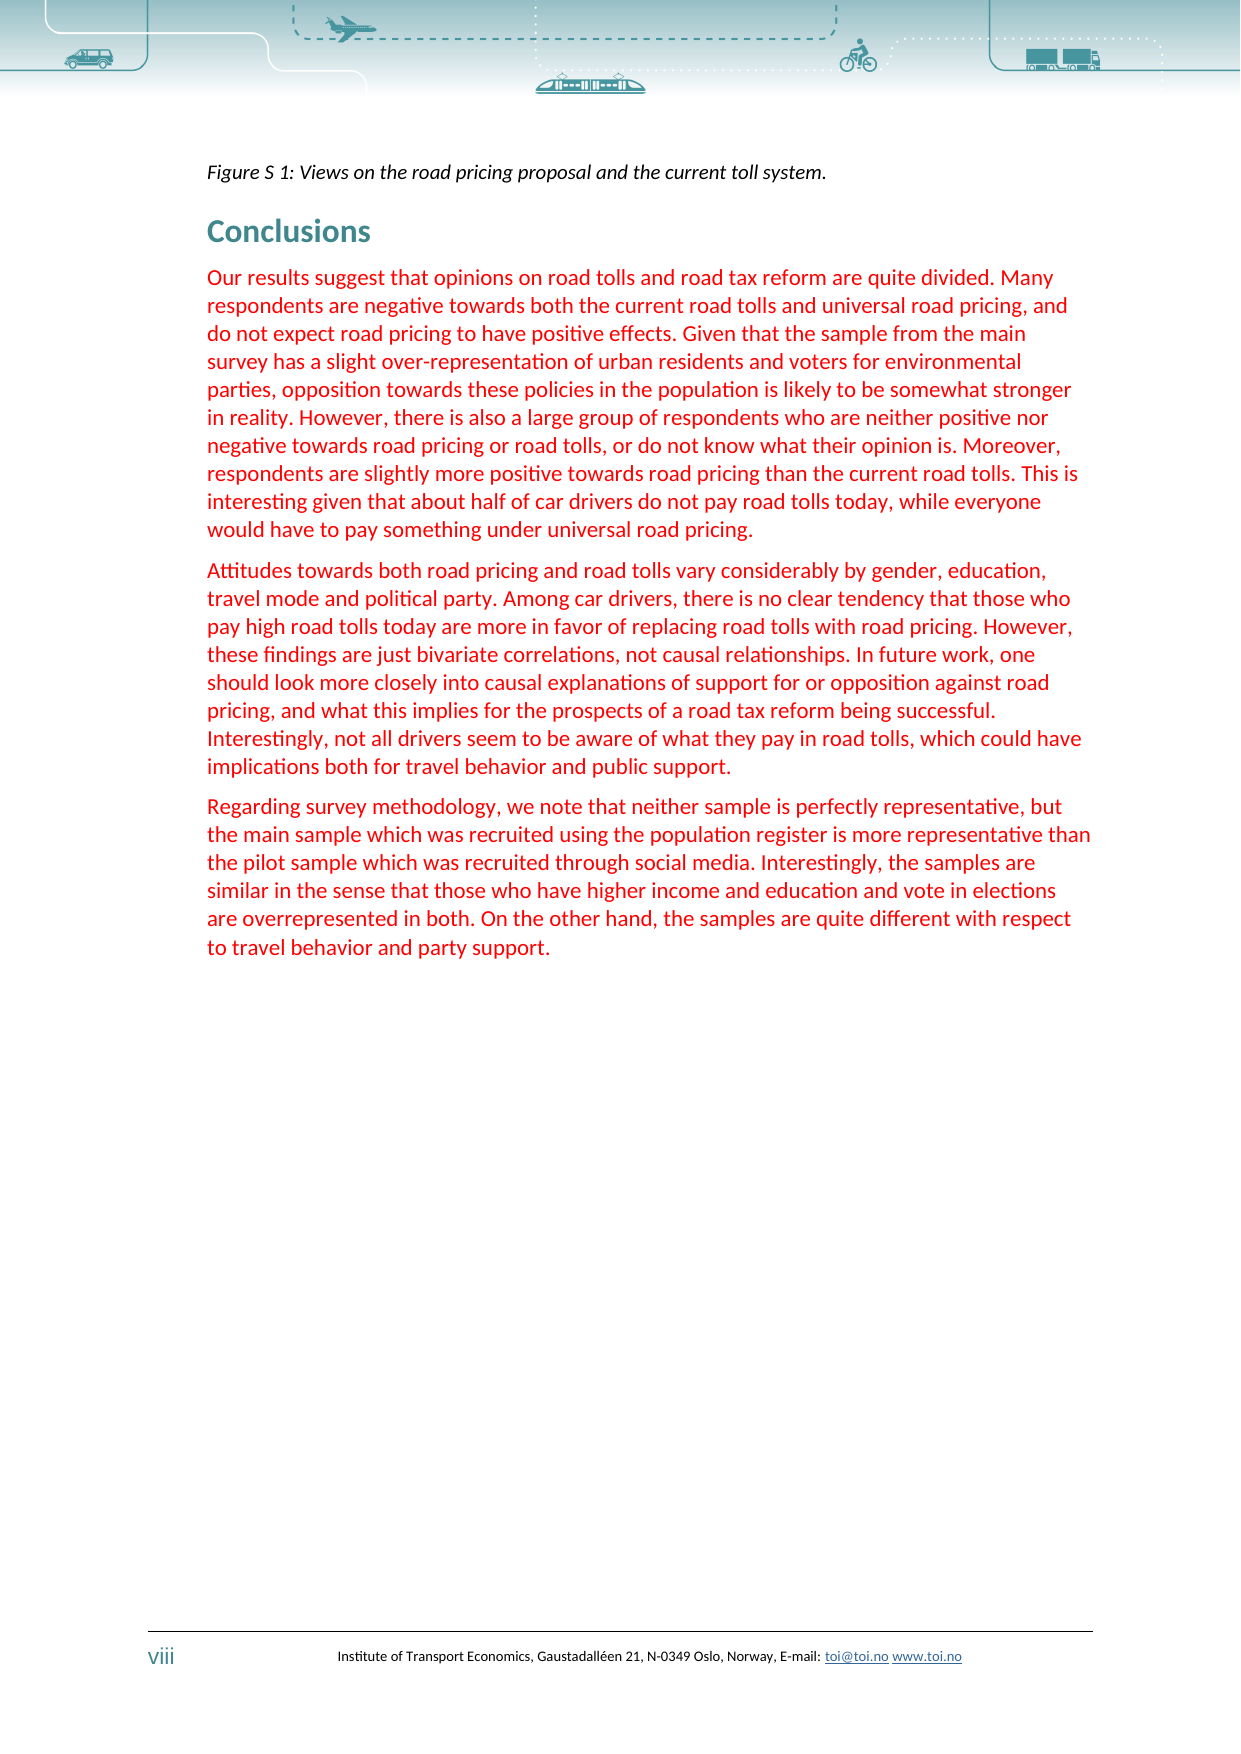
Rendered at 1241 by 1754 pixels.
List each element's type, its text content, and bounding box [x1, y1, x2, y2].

text Our results suggest that opinions on road tolls and road tax reform are quite divided. Many respondents are negative towards both the current road tolls and universal road pricing, and do not expect road pricing to have positive effects. Given that the sample from the main survey has a slight over-representation of urban residents and voters for environmental parties, opposition towards these policies in the population is likely to be somewhat stronger in reality. However, there is also a large group of respondents who are neither positive nor negative towards road pricing or road tolls, or do not know what their opinion is. Moreover, respondents are slightly more positive towards road pricing than the current road tolls. This is interesting given that about half of car drivers do not pay road tolls today, while everyone would have to pay something under universal road pricing. [207, 263, 1092, 543]
text Attitudes towards both road pricing and road tolls vary considerably by gender, education, travel mode and political party. Among car drivers, there is no clear tendency that those who pay high road tolls today are more in favor of replacing road tolls with road pricing. However, these findings are just bivariate correlations, not causal relationships. In future work, one should look more closely into causal explanations of support for or opposition against road pricing, and what this implies for the prospects of a road tax reform being successful. Interestingly, not all drivers seem to be aware of what they pay in road tolls, which could have implications both for travel behavior and public support. [207, 556, 1092, 780]
text Figure S 1: Views on the road pricing proposal and the current toll system. [207, 159, 1092, 185]
text Conclusions [207, 210, 1092, 251]
picture [0, 0, 1241, 133]
text Regarding survey methodology, we note that neither sample is perfectly representative, but the main sample which was recruited using the population register is more representative than the pilot sample which was recruited through social media. Interestingly, the samples are similar in the sense that those who have higher income and education and vote in elections are overrepresented in both. On the other hand, the samples are quite different with respect to travel behavior and party support. [207, 792, 1092, 961]
